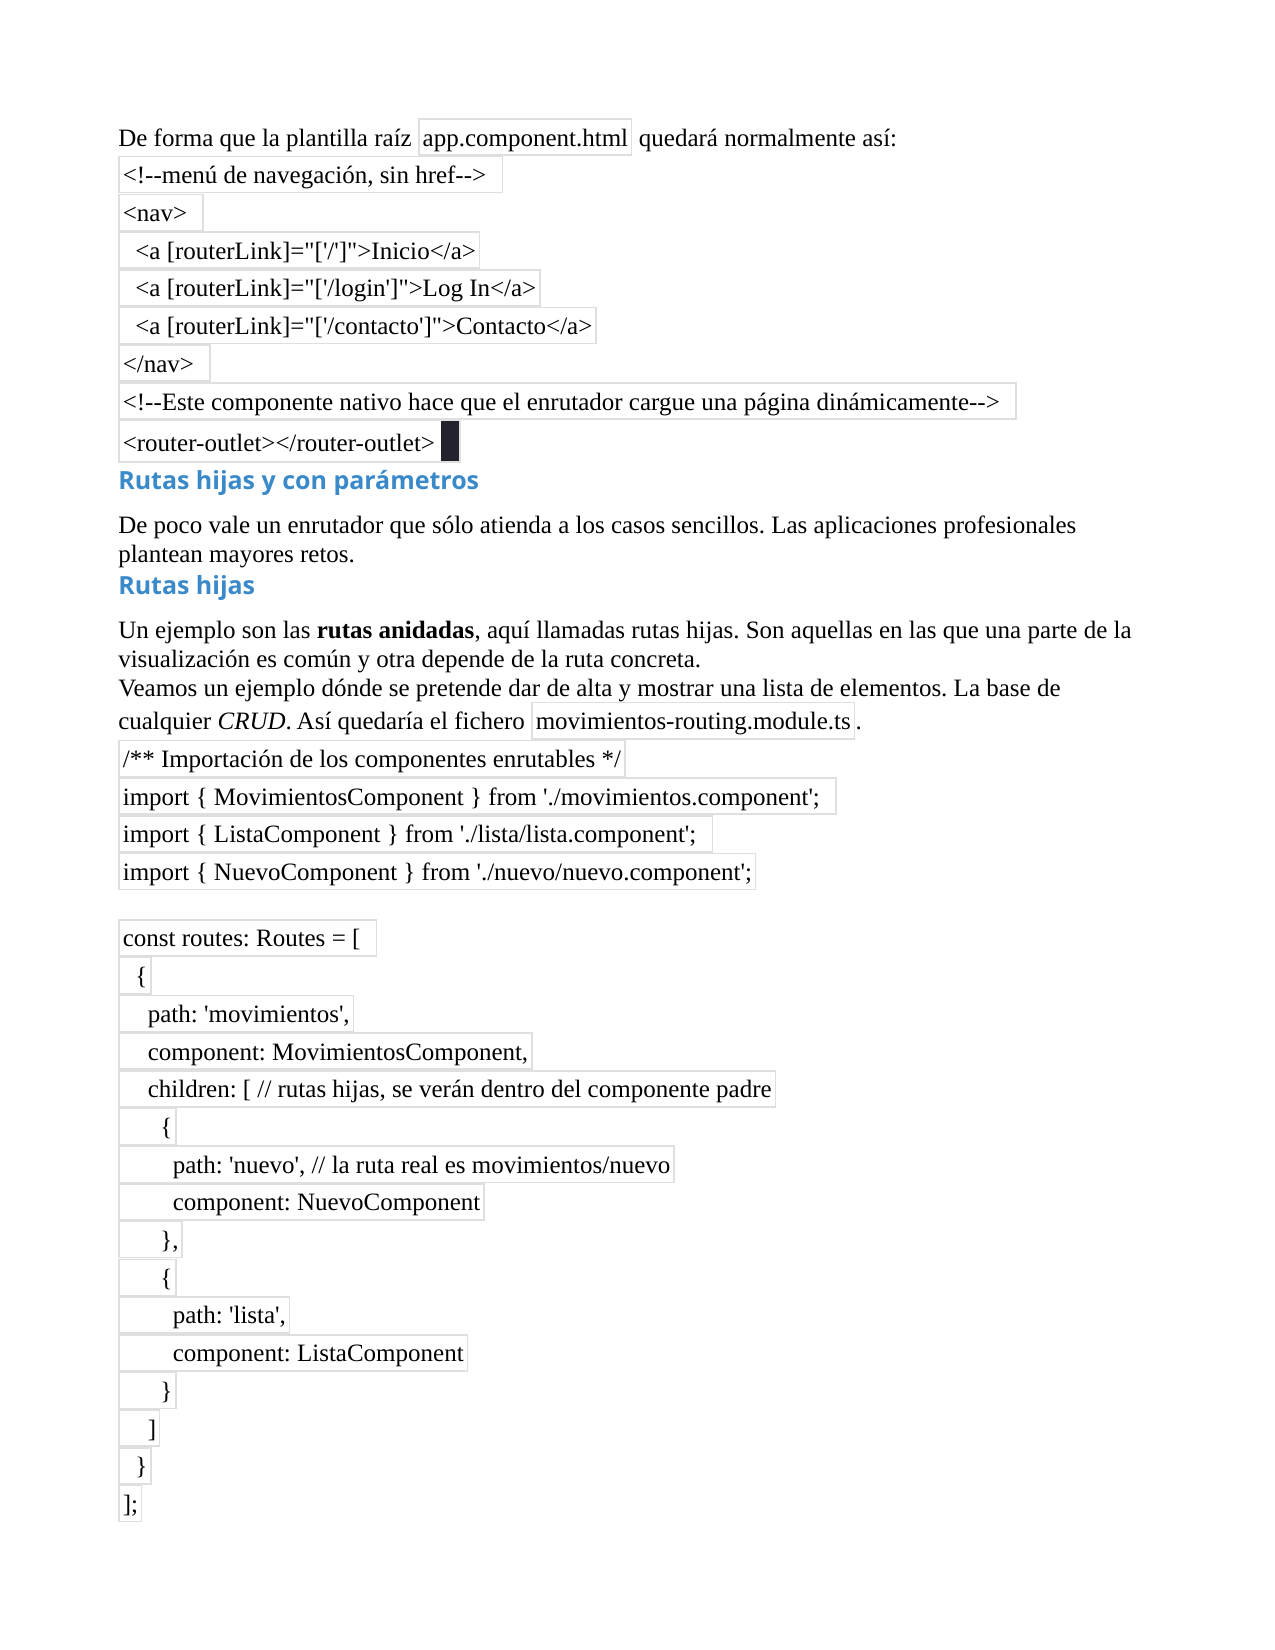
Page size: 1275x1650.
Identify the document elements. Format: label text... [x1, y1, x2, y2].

text <a [routerLink]="['/contacto']">Contacto</a> [120, 308, 595, 343]
text children: [ // rutas hijas, se verán dentro del componente padre [120, 1072, 775, 1106]
text ]; [120, 1486, 141, 1521]
text De poco vale un enrutador que sólo atienda a los casos sencillos. Las aplicaciones profesionales plantean mayores retos. [118, 510, 1157, 568]
text component: MovimientosComponent, [120, 1034, 531, 1068]
text [177, 1372, 1157, 1409]
text [597, 307, 1157, 344]
text [533, 1032, 1157, 1070]
text [290, 1296, 1157, 1334]
text [183, 1221, 1157, 1258]
text ] [120, 1411, 159, 1445]
text [461, 420, 1157, 463]
text [713, 815, 1157, 853]
text /** Importación de los componentes enrutables */ [120, 741, 624, 776]
text const routes: Routes = [ [120, 921, 376, 955]
text [377, 919, 1157, 957]
text { [120, 1260, 175, 1295]
text <!--menú de navegación, sin href--> [120, 157, 502, 192]
text [756, 853, 1157, 890]
text } [120, 1373, 175, 1408]
text <!--Este componente nativo hace que el enrutador cargue una página dinámicamente--> [120, 384, 1015, 418]
text </nav> [120, 346, 209, 380]
text [541, 269, 1157, 307]
text <router-outlet></router-outlet> [120, 421, 459, 461]
text Veamos un ejemplo dónde se pretende dar de alta y mostrar una lista de elementos. La base de cualquier CRUD. Así quedaría el fichero movimientos-routing.module.ts. [118, 673, 1157, 739]
text path: 'movimientos', [120, 996, 353, 1031]
text [675, 1145, 1157, 1183]
text import { MovimientosComponent } from './movimientos.component'; [120, 779, 835, 813]
text component: ListaComponent [120, 1336, 467, 1370]
text [354, 994, 1157, 1032]
text [480, 231, 1157, 269]
text [177, 1258, 1157, 1296]
text [626, 739, 1157, 777]
text [776, 1070, 1157, 1108]
text [142, 1485, 1157, 1522]
text [503, 156, 1157, 193]
text quedará normalmente así: [632, 118, 1157, 156]
text { [120, 958, 150, 993]
text } [120, 1449, 150, 1483]
text [211, 344, 1157, 382]
text [837, 777, 1157, 815]
text [468, 1334, 1157, 1372]
text <a [routerLink]="['/']">Inicio</a> [120, 233, 479, 267]
text Un ejemplo son las rutas anidadas, aquí llamadas rutas hijas. Son aquellas en las que una parte de la visualización es común y otra depende de la ruta concreta. [118, 616, 1157, 673]
text path: 'lista', [120, 1298, 289, 1332]
text { [120, 1109, 175, 1144]
text app.component.html [420, 120, 631, 154]
text import { ListaComponent } from './lista/lista.component'; [120, 817, 712, 851]
text [160, 1409, 1157, 1447]
text component: NuevoComponent [120, 1185, 483, 1219]
subtitle Rutas hijas y con parámetros [118, 463, 1157, 497]
text [177, 1108, 1157, 1145]
text [1017, 382, 1157, 420]
text [204, 193, 1157, 231]
text De forma que la plantilla raíz [118, 118, 418, 156]
text <a [routerLink]="['/login']">Log In</a> [120, 271, 539, 305]
subtitle Rutas hijas [118, 568, 1157, 602]
text }, [120, 1222, 181, 1257]
text path: 'nuevo', // la ruta real es movimientos/nuevo [120, 1147, 673, 1182]
text [152, 1447, 1157, 1485]
text <nav> [120, 195, 202, 230]
text [485, 1183, 1157, 1221]
text import { NuevoComponent } from './nuevo/nuevo.component'; [120, 854, 755, 889]
text [152, 957, 1157, 994]
